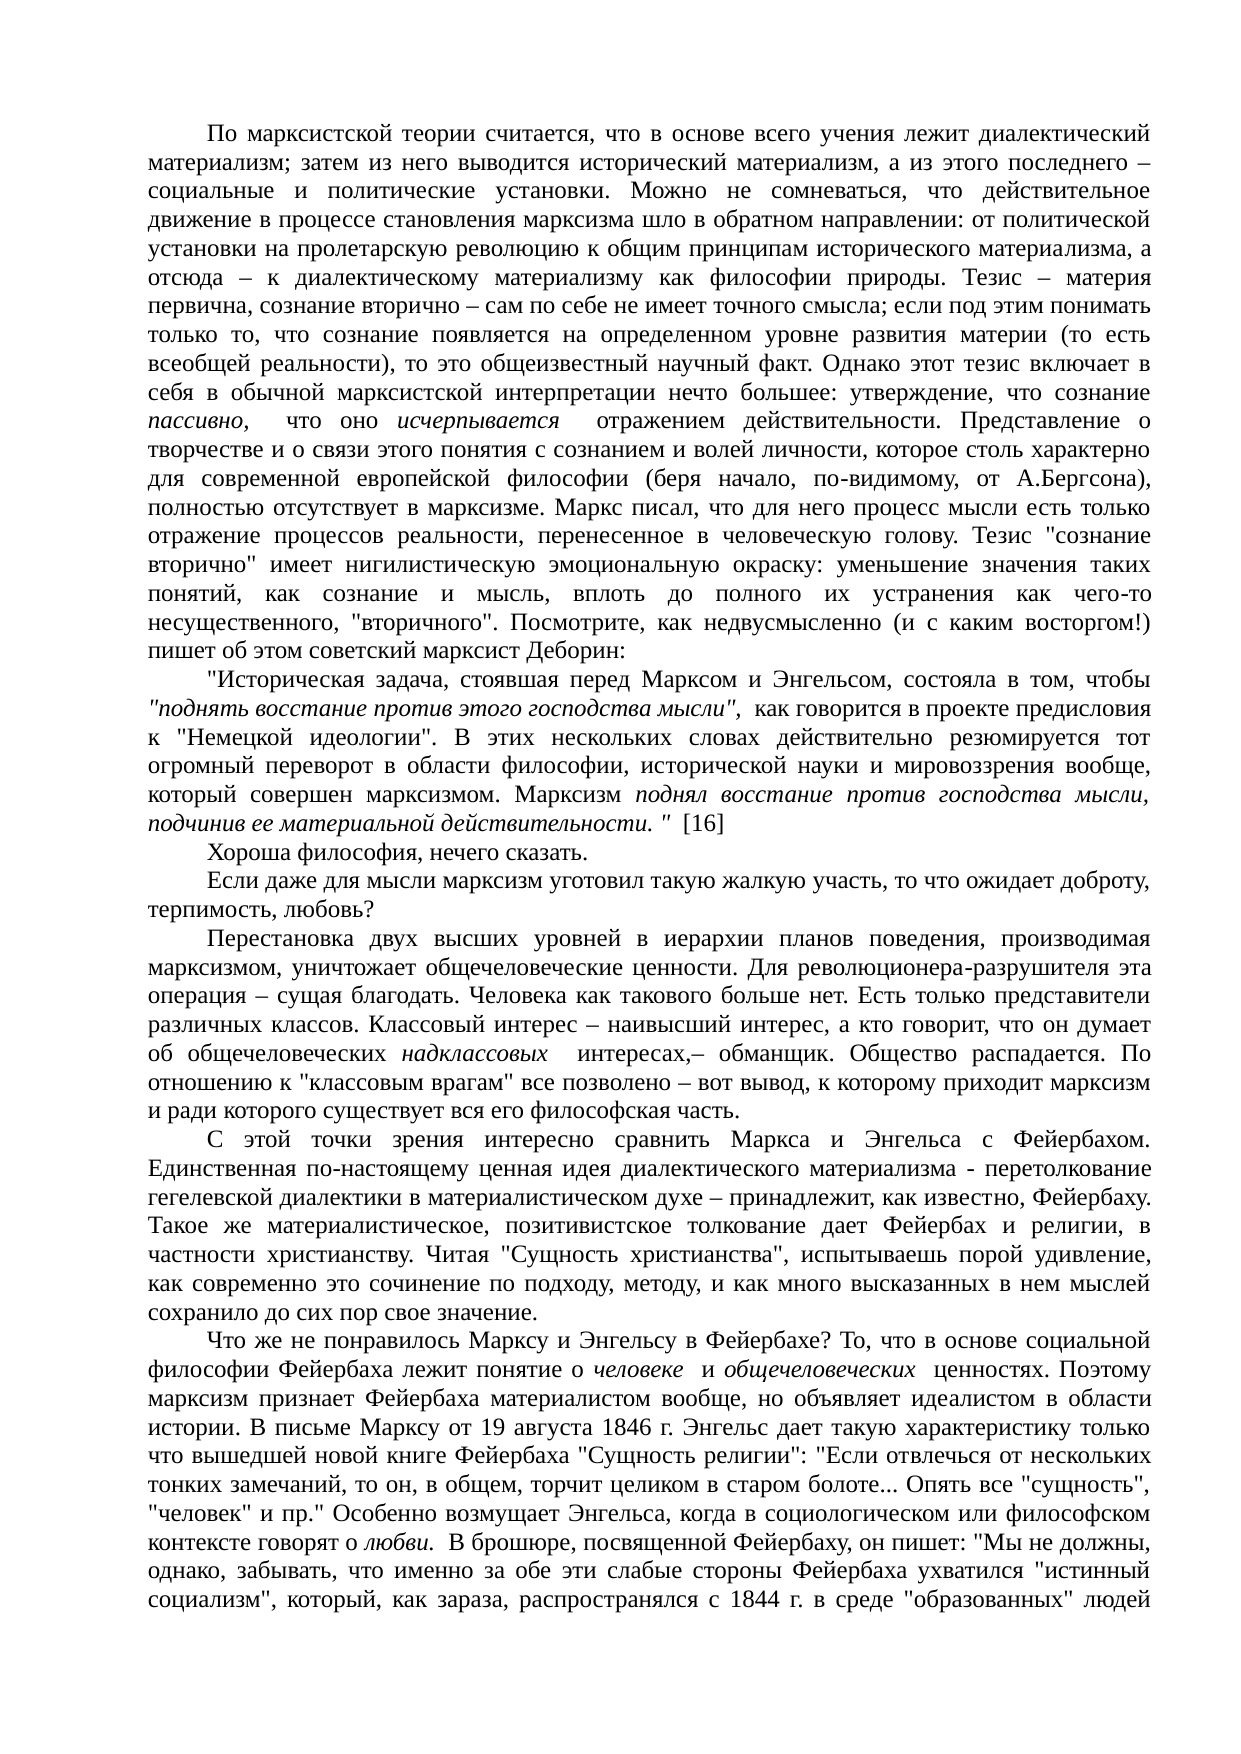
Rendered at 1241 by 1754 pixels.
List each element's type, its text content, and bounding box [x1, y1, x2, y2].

text По марксистской теории считается, что в основе всего учения лежит диалектический материализм; затем из него выводится исторический материализм, а из этого последнего – социальные и политические установки. Можно не сомневаться, что действительное движение в процессе становления марксизма шло в обратном направлении: от политической установки на пролетарскую революцию к общим принципам исторического материа­лизма, а отсюда – к диалектическому материализму как фило­софии природы. Тезис – материя первична, сознание вторично – сам по себе не имеет точного смысла; если под этим понимать только то, что сознание появляется на определенном уровне развития материи (то есть всеобщей реальности), то это общеизвестный научный факт. Однако этот тезис включает в себя в обычной марксистской интерпретации нечто большее: утверждение, что сознание пассивно, что оно исчерпывается отражением действительности. Представление о творчестве и о связи этого понятия с сознанием и волей личности, которое столь характерно для современной европейской философии (беря начало, по‑видимому, от А.Бергсона), полностью отсутствует в марксизме. Маркс писал, что для него процесс мысли есть только отражение процессов реальности, перенесенное в человеческую голову. Тезис "сознание вторично" имеет нигилистическую эмоциональную окраску: уменьшение значения таких понятий, как сознание и мысль, вплоть до полного их устранения как чего‑то несущественного, "вторичного". Посмотрите, как недвусмысленно (и с каким восторгом!) пишет об этом советский марксист Деборин: [148, 118, 1152, 664]
text С этой точки зрения интересно сравнить Маркса и Энгельса с Фейербахом. Единственная по‑настоящему ценная идея диалек­тического материализма ‑ перетолкование гегелевской диа­лектики в материалистическом духе – принадлежит, как извест­но, Фейербаху. Такое же материалистическое, позитивистское толкование дает Фейербах и религии, в частности христианству. Читая "Сущность христианства", испытываешь порой удивле­ние, как современно это сочинение по подходу, методу, и как много высказанных в нем мыслей сохранило до сих пор свое значение. [148, 1124, 1152, 1326]
text Что же не понравилось Марксу и Энгельсу в Фейербахе? То, что в основе социальной философии Фейербаха лежит понятие о человеке и общечеловеческих ценностях. Поэтому марксизм признает Фейербаха материалистом вообще, но объявляет иде­алистом в области истории. В письме Марксу от 19 августа 1846 г. Энгельс дает такую характеристику только что вышед­шей новой книге Фейербаха "Сущность религии": "Если от­влечься от нескольких тонких замечаний, то он, в общем, торчит целиком в старом болоте... Опять все "сущность", "человек" и пр." Особенно возмущает Энгельса, когда в социологическом или философском контексте говорят о любви. В брошюре, по­священной Фейербаху, он пишет: "Мы не должны, однако, забы­вать, что именно за обе эти слабые стороны Фейербаха ухватился "истинный социализм", который, как зараза, распространялся с 1844 г. в среде "образованных" людей [148, 1326, 1152, 1613]
text Хороша философия, нечего сказать. [148, 837, 1152, 866]
text "Историческая задача, стоявшая перед Марксом и Энгельсом, состояла в том, чтобы "поднять восстание против этого господства мысли", как говорится в проекте предисловия к "Немецкой идеологии". В этих нескольких словах действительно резюмируется тот огромный переворот в области философии, ис­торической науки и мировоззрения вообще, который совершен марксизмом. Марксизм поднял восстание против господства мысли, подчинив ее материальной действительности. " [16] [148, 664, 1152, 837]
text Перестановка двух высших уровней в иерархии планов поведения, производимая марксизмом, уничтожает общечеловеческие ценности. Для революционера‑разрушителя эта операция – сущая благодать. Человека как такового больше нет. Есть только представители различных классов. Классовый интерес – наивысший интерес, а кто говорит, что он думает об общечеловеческих надклассовых интересах,– обманщик. Общество распадается. По отношению к "классовым врагам" все позволено – вот вывод, к которому приходит марксизм и ради которого существует вся его философская часть. [148, 923, 1152, 1124]
text Если даже для мысли марксизм уготовил такую жалкую участь, то что ожидает доброту, терпимость, любовь? [148, 866, 1152, 923]
